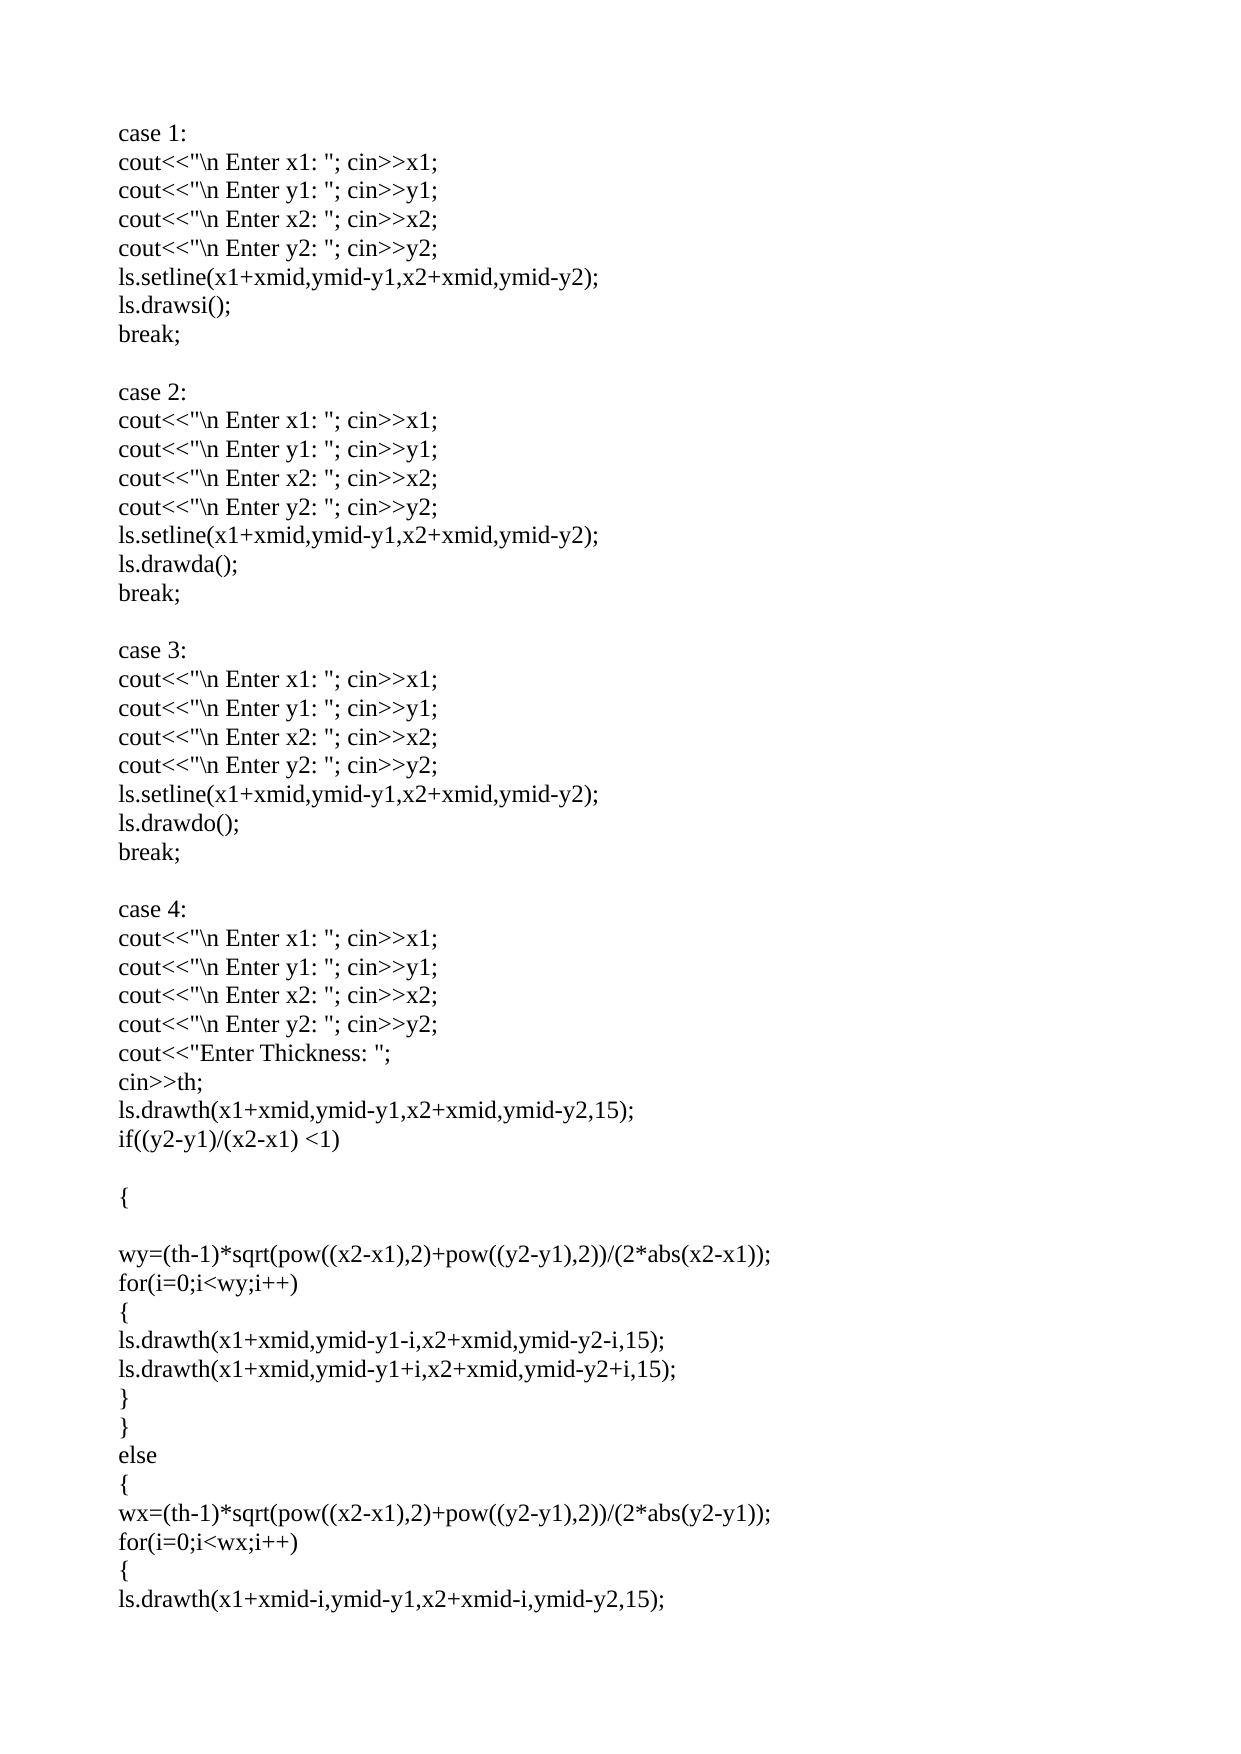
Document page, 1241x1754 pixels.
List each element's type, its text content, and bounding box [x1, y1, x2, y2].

text cout<<"\n Enter y1: "; cin>>y1; [118, 176, 1122, 204]
text cout<<"\n Enter x1: "; cin>>x1; [118, 406, 1122, 434]
text wx=(th-1)*sqrt(pow((x2-x1),2)+pow((y2-y1),2))/(2*abs(y2-y1)); [118, 1498, 1122, 1527]
text if((y2-y1)/(x2-x1) <1) [118, 1124, 1122, 1153]
text cout<<"\n Enter y2: "; cin>>y2; [118, 1009, 1122, 1038]
text ls.setline(x1+xmid,ymid-y1,x2+xmid,ymid-y2); [118, 779, 1122, 808]
text wy=(th-1)*sqrt(pow((x2-x1),2)+pow((y2-y1),2))/(2*abs(x2-x1)); [118, 1239, 1122, 1268]
text { [118, 1182, 1122, 1211]
text cout<<"\n Enter x2: "; cin>>x2; [118, 204, 1122, 233]
text for(i=0;i<wy;i++) [118, 1268, 1122, 1297]
text ls.drawsi(); [118, 291, 1122, 319]
text ls.drawth(x1+xmid,ymid-y1-i,x2+xmid,ymid-y2-i,15); [118, 1326, 1122, 1354]
text break; [118, 578, 1122, 607]
text cout<<"\n Enter y1: "; cin>>y1; [118, 693, 1122, 722]
text cout<<"\n Enter y2: "; cin>>y2; [118, 751, 1122, 779]
text case 2: [118, 377, 1122, 406]
text ls.setline(x1+xmid,ymid-y1,x2+xmid,ymid-y2); [118, 262, 1122, 291]
text case 3: [118, 636, 1122, 664]
text case 1: [118, 118, 1122, 147]
text } [118, 1412, 1122, 1441]
text ls.setline(x1+xmid,ymid-y1,x2+xmid,ymid-y2); [118, 521, 1122, 549]
text cout<<"\n Enter y2: "; cin>>y2; [118, 492, 1122, 521]
text break; [118, 319, 1122, 348]
text { [118, 1469, 1122, 1498]
text cout<<"\n Enter x2: "; cin>>x2; [118, 463, 1122, 492]
text cout<<"\n Enter y1: "; cin>>y1; [118, 952, 1122, 981]
text case 4: [118, 894, 1122, 923]
text ls.drawdo(); [118, 808, 1122, 837]
text cin>>th; [118, 1067, 1122, 1096]
text ls.drawth(x1+xmid,ymid-y1,x2+xmid,ymid-y2,15); [118, 1096, 1122, 1124]
text else [118, 1441, 1122, 1469]
text cout<<"\n Enter x1: "; cin>>x1; [118, 147, 1122, 176]
text } [118, 1383, 1122, 1412]
text break; [118, 837, 1122, 866]
text for(i=0;i<wx;i++) [118, 1527, 1122, 1556]
text ls.drawth(x1+xmid-i,ymid-y1,x2+xmid-i,ymid-y2,15); [118, 1584, 1122, 1613]
text { [118, 1297, 1122, 1326]
text ls.drawth(x1+xmid,ymid-y1+i,x2+xmid,ymid-y2+i,15); [118, 1354, 1122, 1383]
text cout<<"\n Enter x1: "; cin>>x1; [118, 664, 1122, 693]
text cout<<"\n Enter y2: "; cin>>y2; [118, 233, 1122, 262]
text ls.drawda(); [118, 549, 1122, 578]
text cout<<"\n Enter x1: "; cin>>x1; [118, 923, 1122, 952]
text cout<<"Enter Thickness: "; [118, 1038, 1122, 1067]
text cout<<"\n Enter x2: "; cin>>x2; [118, 722, 1122, 751]
text { [118, 1556, 1122, 1584]
text cout<<"\n Enter x2: "; cin>>x2; [118, 981, 1122, 1009]
text cout<<"\n Enter y1: "; cin>>y1; [118, 434, 1122, 463]
